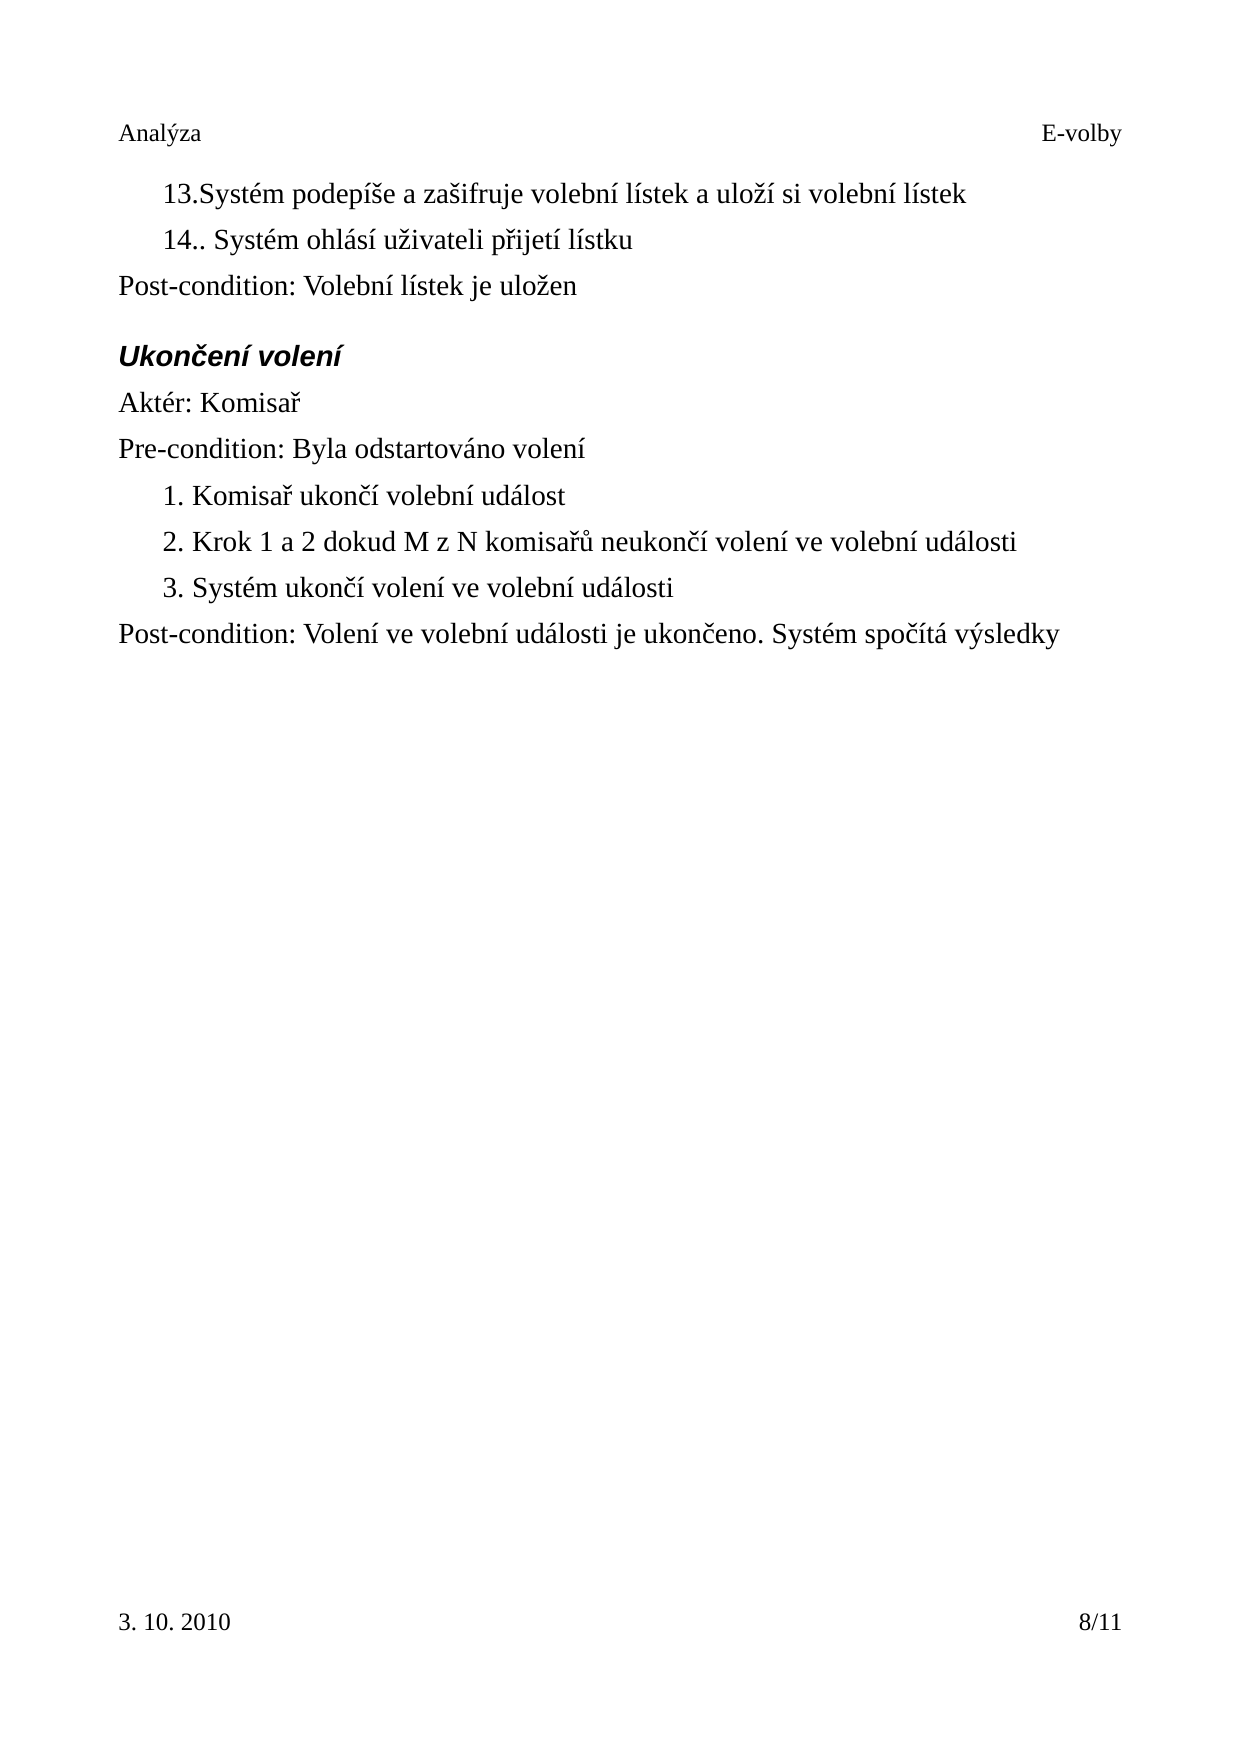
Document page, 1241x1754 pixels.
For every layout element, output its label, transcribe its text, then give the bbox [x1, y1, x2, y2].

text Aktér: Komisař [118, 386, 1122, 419]
list Systém podepíše a zašifruje volební lístek a uloží si volební lístek [162, 176, 1122, 210]
list . Systém ohlásí uživateli přijetí lístku [162, 222, 1122, 256]
subtitle Ukončení volení [118, 339, 1122, 373]
text Post-condition: Volební lístek je uložen [118, 268, 1122, 302]
text Pre-condition: Byla odstartováno volení [118, 432, 1122, 465]
list Systém ukončí volení ve volební události [162, 570, 1122, 603]
list Komisař ukončí volební událost [162, 478, 1122, 511]
list Krok 1 a 2 dokud M z N komisařů neukončí volení ve volební události [162, 524, 1122, 557]
text Post-condition: Volení ve volební události je ukončeno. Systém spočítá výsledky [118, 616, 1122, 649]
